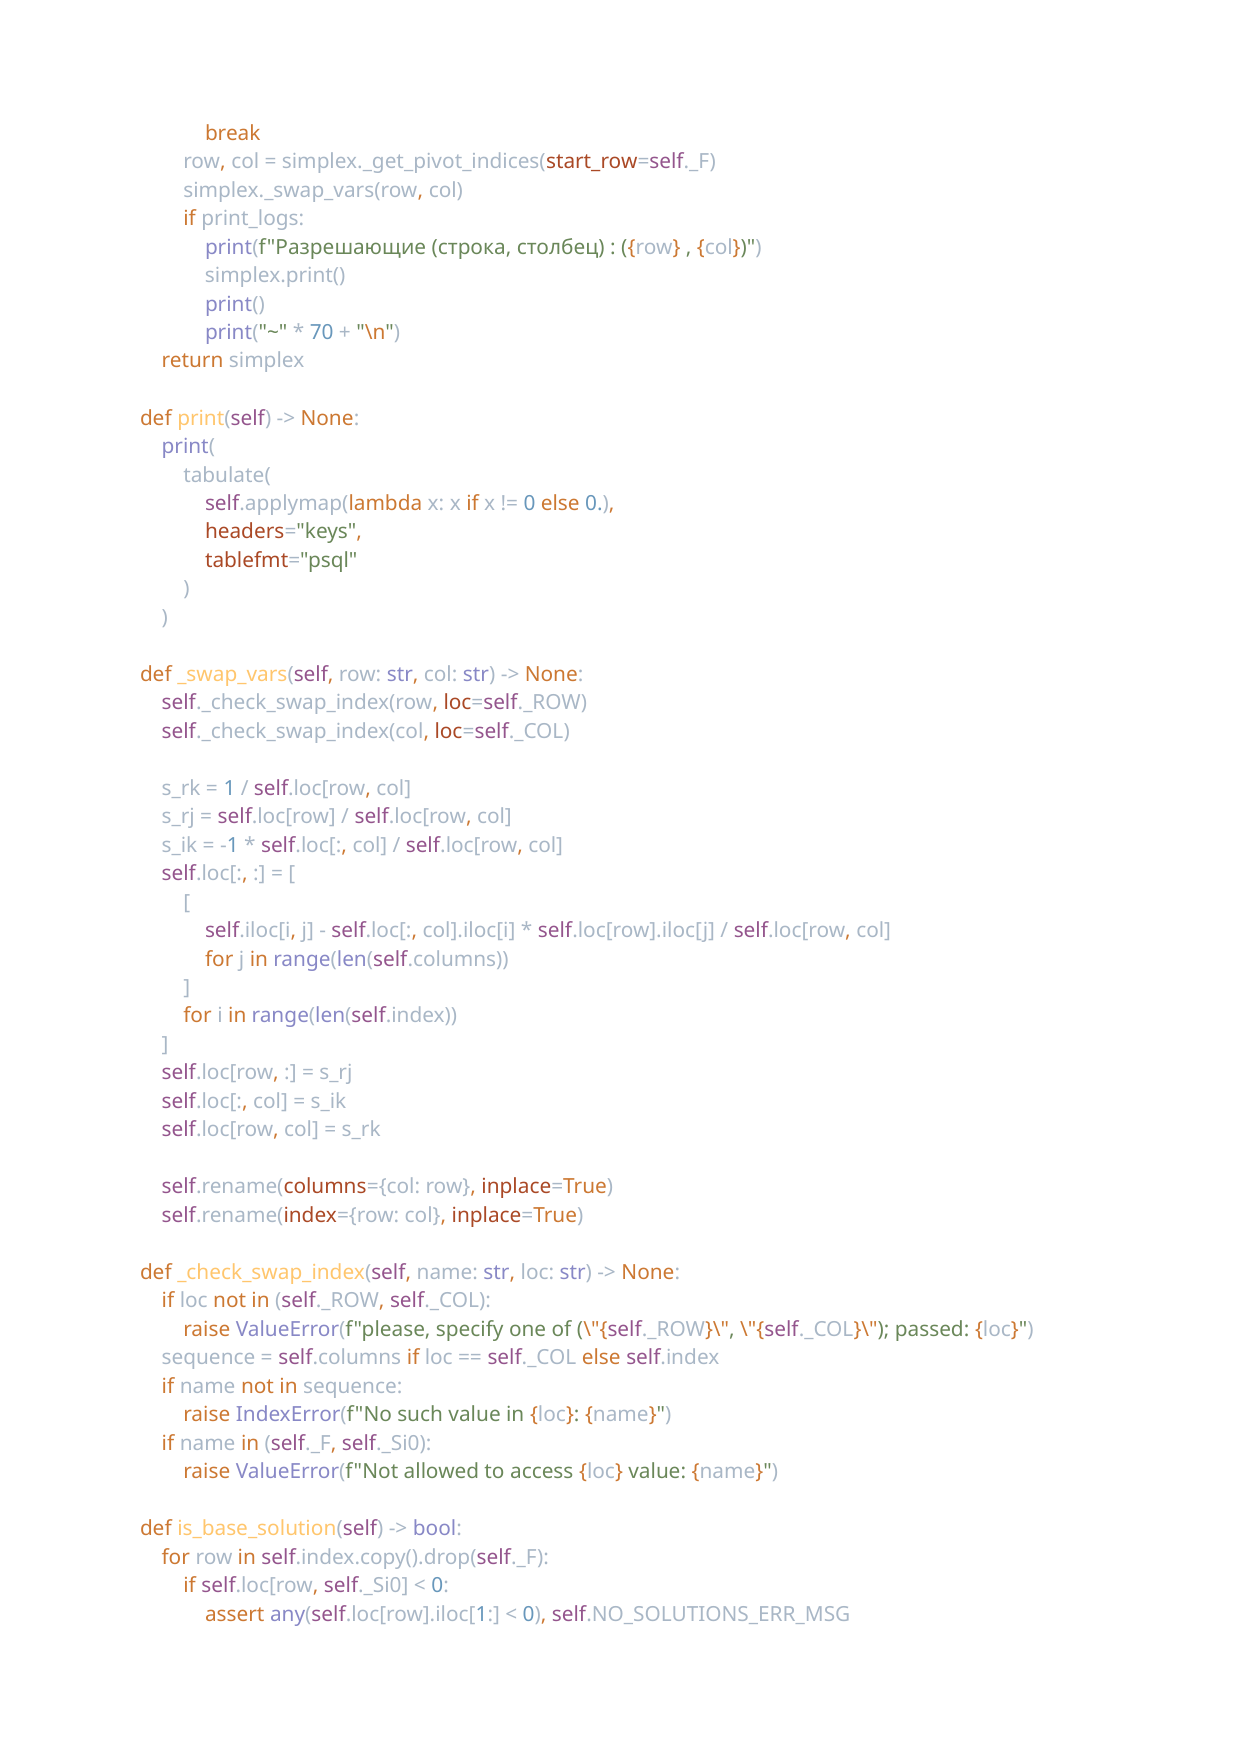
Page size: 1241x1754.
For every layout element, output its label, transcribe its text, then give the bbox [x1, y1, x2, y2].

text break row, col = simplex._get_pivot_indices(start_row=self._F) simplex._swap_vars(row, col) if print_logs: print(f"Разрешающие (строка, столбец) : ({row} , {col})") simplex.print() print() print("~" * 70 + "\n") return simplex def print(self) -> None: print( tabulate( self.applymap(lambda x: x if x != 0 else 0.), headers="keys", tablefmt="psql" ) ) def _swap_vars(self, row: str, col: str) -> None: self._check_swap_index(row, loc=self._ROW) self._check_swap_index(col, loc=self._COL) s_rk = 1 / self.loc[row, col] s_rj = self.loc[row] / self.loc[row, col] s_ik = -1 * self.loc[:, col] / self.loc[row, col] self.loc[:, :] = [ [ self.iloc[i, j] - self.loc[:, col].iloc[i] * self.loc[row].iloc[j] / self.loc[row, col] for j in range(len(self.columns)) ] for i in range(len(self.index)) ] self.loc[row, :] = s_rj self.loc[:, col] = s_ik self.loc[row, col] = s_rk self.rename(columns={col: row}, inplace=True) self.rename(index={row: col}, inplace=True) def _check_swap_index(self, name: str, loc: str) -> None: if loc not in (self._ROW, self._COL): raise ValueError(f"please, specify one of (\"{self._ROW}\", \"{self._COL}\"); passed: {loc}") sequence = self.columns if loc == self._COL else self.index if name not in sequence: raise IndexError(f"No such value in {loc}: {name}") if name in (self._F, self._Si0): raise ValueError(f"Not allowed to access {loc} value: {name}") def is_base_solution(self) -> bool: for row in self.index.copy().drop(self._F): if self.loc[row, self._Si0] < 0: assert any(self.loc[row].iloc[1:] < 0), self.NO_SOLUTIONS_ERR_MSG [118, 118, 1122, 1627]
